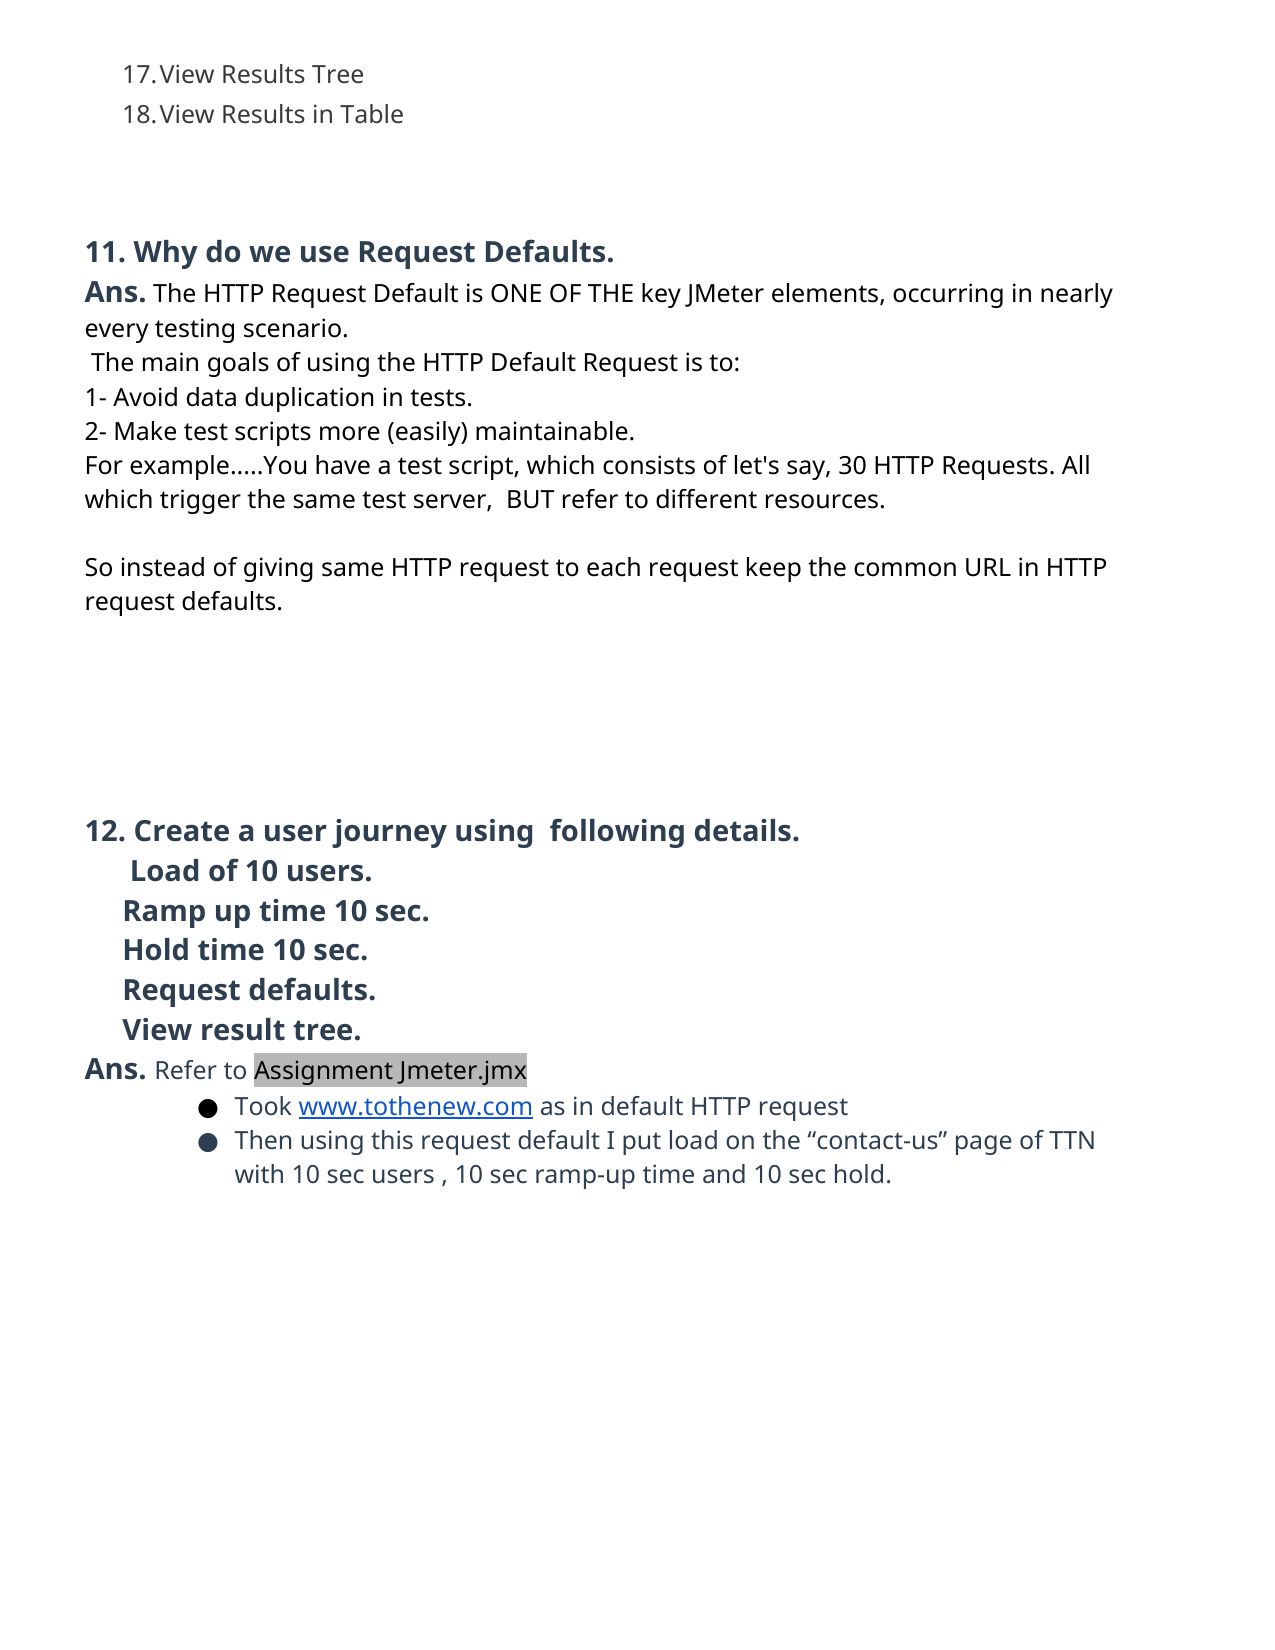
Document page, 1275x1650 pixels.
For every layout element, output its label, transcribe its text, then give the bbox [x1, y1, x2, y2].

subtitle View Results in Table [122, 97, 1125, 131]
text Load of 10 users. [84, 850, 1125, 890]
text 1- Avoid data duplication in tests. [84, 379, 1125, 413]
text 12. Create a user journey using following details. [84, 810, 1125, 850]
text 2- Make test scripts more (easily) maintainable. [84, 413, 1125, 447]
text Hold time 10 sec. [84, 929, 1125, 969]
text 11. Why do we use Request Defaults. [84, 232, 1125, 271]
text For example.....You have a test script, which consists of let's say, 30 HTTP Requests. All which trigger the same test server, BUT refer to different resources. [84, 447, 1125, 515]
text So instead of giving same HTTP request to each request keep the common URL in HTTP request defaults. [84, 549, 1125, 618]
text Ans. The HTTP Request Default is ONE OF THE key JMeter elements, occurring in nearly every testing scenario. [84, 271, 1125, 345]
text Request defaults. [84, 969, 1125, 1009]
list Took www.tothenew.com as in default HTTP request [197, 1088, 1125, 1122]
list Then using this request default I put load on the “contact-us” page of TTN with 10 sec users , 10 sec ramp-up time and 10 sec hold. [197, 1122, 1125, 1190]
text Ramp up time 10 sec. [84, 890, 1125, 929]
text View result tree. [84, 1009, 1125, 1048]
subtitle View Results Tree [122, 56, 1125, 90]
text The main goals of using the HTTP Default Request is to: [84, 345, 1125, 379]
text Ans. Refer to Assignment Jmeter.jmx [84, 1048, 1125, 1088]
